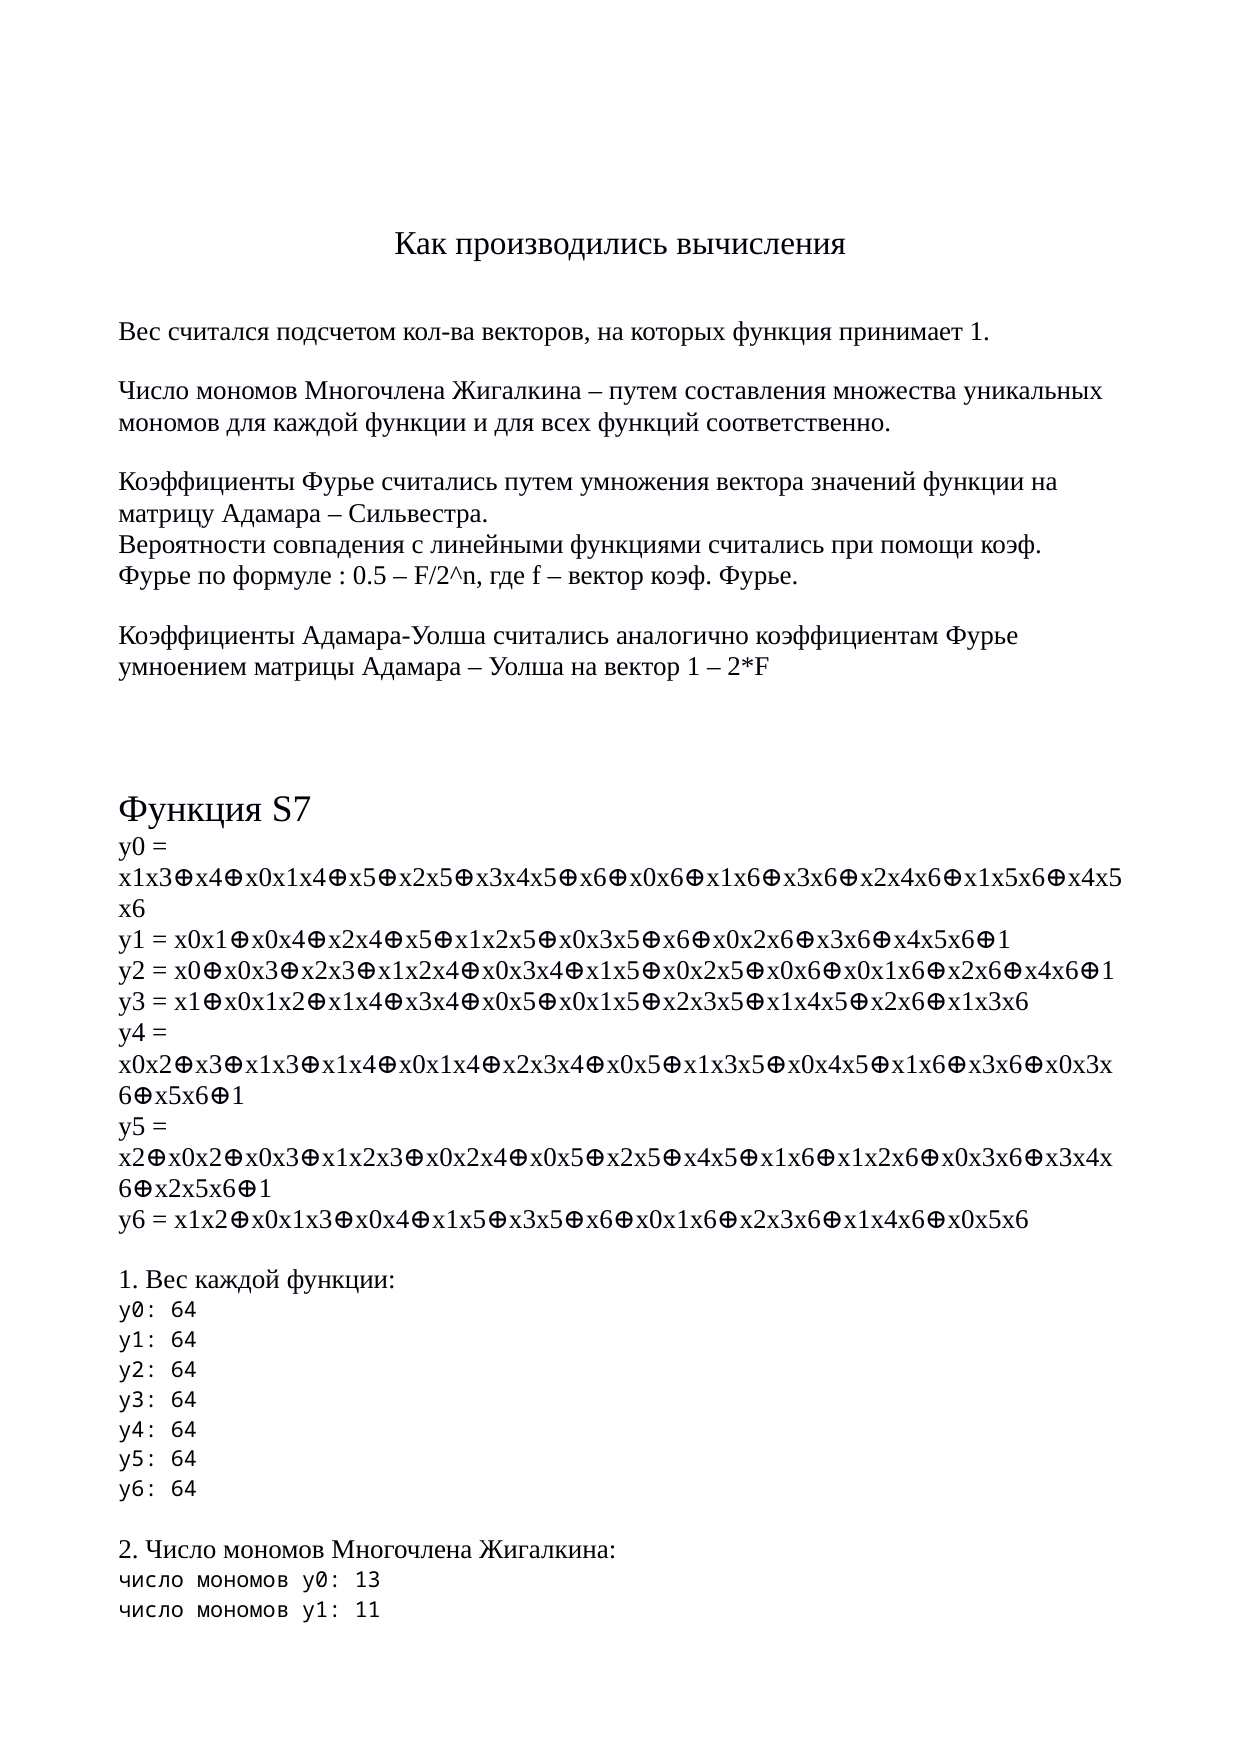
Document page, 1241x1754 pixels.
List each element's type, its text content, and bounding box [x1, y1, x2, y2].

text Вероятности совпадения с линейными функциями считались при помощи коэф. Фурье по формуле : 0.5 – F/2^n, где f – вектор коэф. Фурье. [118, 528, 1122, 590]
text y4 = x0x2⊕x3⊕x1x3⊕x1x4⊕x0x1x4⊕x2x3x4⊕x0x5⊕x1x3x5⊕x0x4x5⊕x1x6⊕x3x6⊕x0x3x6⊕x5x6⊕1 [118, 1017, 1122, 1110]
text y1: 64 [118, 1324, 1122, 1354]
text y5: 64 [118, 1443, 1122, 1473]
text число мономов y1: 11 [118, 1594, 1122, 1623]
text y4: 64 [118, 1414, 1122, 1443]
text Число мономов Многочлена Жигалкина – путем составления множества уникальных мономов для каждой функции и для всех функций соответственно. [118, 374, 1122, 437]
text y2: 64 [118, 1354, 1122, 1384]
text Функция S7 [118, 787, 1122, 830]
text 1. Вес каждой функции: [118, 1263, 1122, 1294]
text Как производились вычисления [118, 223, 1122, 262]
text y5 = x2⊕x0x2⊕x0x3⊕x1x2x3⊕x0x2x4⊕x0x5⊕x2x5⊕x4x5⊕x1x6⊕x1x2x6⊕x0x3x6⊕x3x4x6⊕x2x5x6⊕1 [118, 1110, 1122, 1203]
text y0: 64 [118, 1294, 1122, 1324]
text Коэффициенты Фурье считались путем умножения вектора значений функции на матрицу Адамара – Сильвестра. [118, 466, 1122, 528]
text y2 = x0⊕x0x3⊕x2x3⊕x1x2x4⊕x0x3x4⊕x1x5⊕x0x2x5⊕x0x6⊕x0x1x6⊕x2x6⊕x4x6⊕1 [118, 954, 1122, 985]
text y3: 64 [118, 1384, 1122, 1414]
text y6 = x1x2⊕x0x1x3⊕x0x4⊕x1x5⊕x3x5⊕x6⊕x0x1x6⊕x2x3x6⊕x1x4x6⊕x0x5x6 [118, 1203, 1122, 1234]
text y3 = x1⊕x0x1x2⊕x1x4⊕x3x4⊕x0x5⊕x0x1x5⊕x2x3x5⊕x1x4x5⊕x2x6⊕x1x3x6 [118, 985, 1122, 1017]
text y6: 64 [118, 1473, 1122, 1503]
text y1 = x0x1⊕x0x4⊕x2x4⊕x5⊕x1x2x5⊕x0x3x5⊕x6⊕x0x2x6⊕x3x6⊕x4x5x6⊕1 [118, 923, 1122, 954]
text Вес считался подсчетом кол-ва векторов, на которых функция принимает 1. [118, 314, 1122, 346]
text Коэффициенты Адамара-Уолша считались аналогично коэффициентам Фурье умноением матрицы Адамара – Уолша на вектор 1 – 2*F [118, 619, 1122, 681]
text y0 = x1x3⊕x4⊕x0x1x4⊕x5⊕x2x5⊕x3x4x5⊕x6⊕x0x6⊕x1x6⊕x3x6⊕x2x4x6⊕x1x5x6⊕x4x5x6 [118, 830, 1122, 923]
text 2. Число мономов Многочлена Жигалкина: [118, 1533, 1122, 1564]
text число мономов y0: 13 [118, 1564, 1122, 1594]
